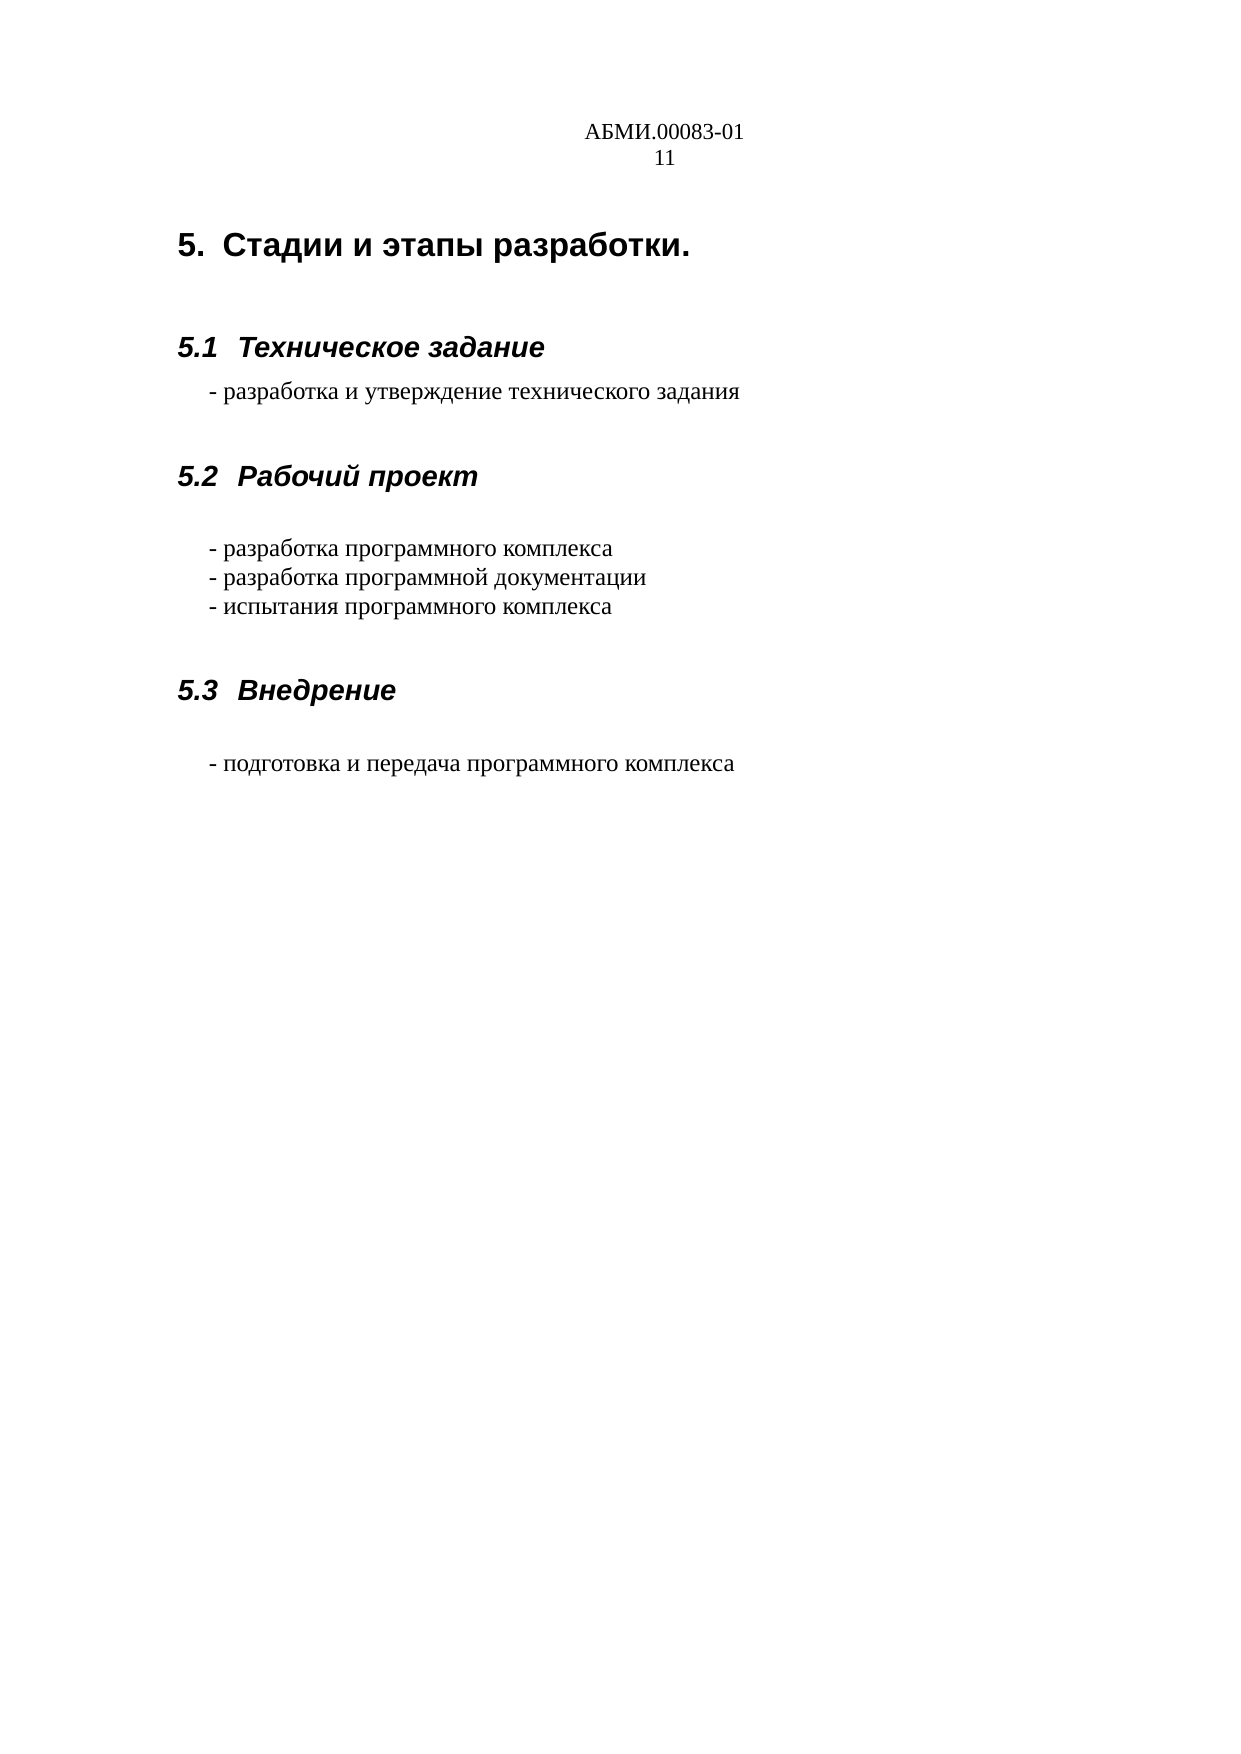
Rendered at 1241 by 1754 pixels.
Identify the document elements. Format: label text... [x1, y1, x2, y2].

text - разработка программной документации [177, 562, 1152, 591]
text - разработка и утверждение технического задания [177, 376, 1152, 405]
subtitle 5.1 Техническое задание [177, 330, 1152, 363]
subtitle 5.3 Внедрение [177, 673, 1152, 707]
text - испытания программного комплекса [177, 591, 1152, 619]
text - подготовка и передача программного комплекса [177, 748, 1152, 777]
subtitle 5. Стадии и этапы разработки. [177, 225, 1152, 264]
text - разработка программного комплекса [177, 533, 1152, 562]
subtitle 5.2 Рабочий проект [177, 458, 1152, 492]
